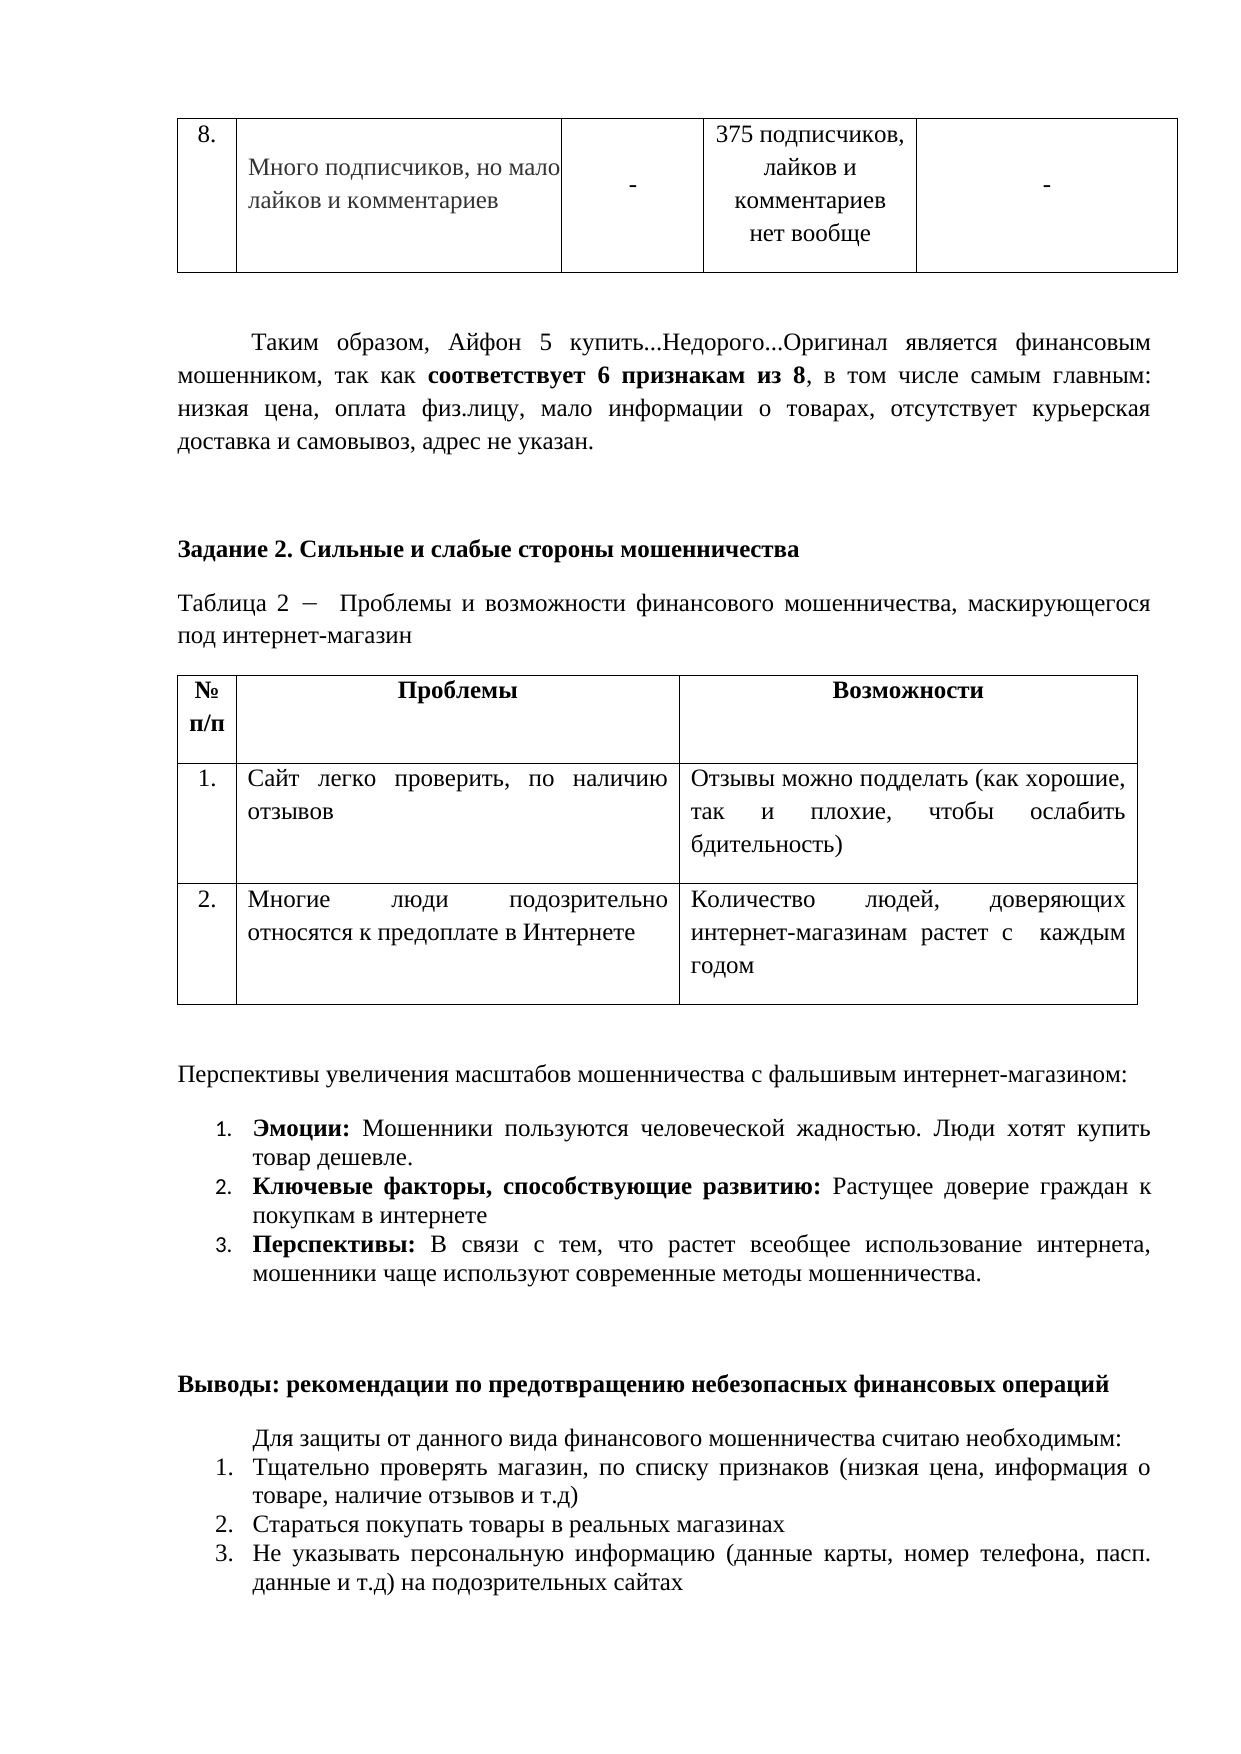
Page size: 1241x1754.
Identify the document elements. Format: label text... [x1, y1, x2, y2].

text Для защиты от данного вида финансового мошенничества считаю необходимым: [252, 1423, 1152, 1452]
text Перспективы увеличения масштабов мошенничества с фальшивым интернет-магазином: [177, 1059, 1152, 1088]
table_header № п/п [178, 676, 236, 762]
text Задание 2. Сильные и слабые стороны мошенничества [177, 534, 1152, 562]
table_header Проблемы [237, 676, 679, 762]
table_cell 8. [178, 119, 236, 272]
text Выводы: рекомендации по предотвращению небезопасных финансовых операций [177, 1369, 1152, 1398]
table_cell Количество людей, доверяющих интернет-магазинам растет с каждым годом [680, 884, 1137, 1004]
table_cell Много подписчиков, но мало лайков и комментариев [237, 119, 561, 272]
table_cell 2. [178, 884, 236, 1004]
list Ключевые факторы, способствующие развитию: Растущее доверие граждан к покупкам в интернете [215, 1171, 1152, 1229]
list Тщательно проверять магазин, по списку признаков (низкая цена, информация о товаре, наличие отзывов и т.д) [215, 1452, 1152, 1509]
text Таблица 2 − Проблемы и возможности финансового мошенничества, маскирующегося под интернет-магазин [177, 588, 1152, 649]
list Эмоции: Мошенники пользуются человеческой жадностью. Люди хотят купить товар дешевле. [215, 1113, 1152, 1171]
table_cell - [917, 119, 1177, 272]
table_cell - [562, 119, 703, 272]
table_cell 1. [178, 764, 236, 883]
text Таким образом, Айфон 5 купить...Недорого...Оригинал является финансовым мошенником, так как соответствует 6 признакам из 8, в том числе самым главным: низкая цена, оплата физ.лицу, мало информации о товарах, отсутствует курьерская доставка и самовывоз, адрес не указан. [177, 327, 1152, 455]
table_cell Отзывы можно подделать (как хорошие, так и плохие, чтобы ослабить бдительность) [680, 764, 1137, 883]
table_cell Многие люди подозрительно относятся к предоплате в Интернете [237, 884, 679, 1004]
list Перспективы: В связи с тем, что растет всеобщее использование интернета, мошенники чаще используют современные методы мошенничества. [215, 1229, 1152, 1286]
list Стараться покупать товары в реальных магазинах [215, 1509, 1152, 1538]
list Не указывать персональную информацию (данные карты, номер телефона, пасп. данные и т.д) на подозрительных сайтах [215, 1538, 1152, 1595]
table_cell Сайт легко проверить, по наличию отзывов [237, 764, 679, 883]
table_cell 375 подписчиков, лайков и комментариев нет вообще [704, 119, 916, 272]
table_header Возможности [680, 676, 1137, 762]
